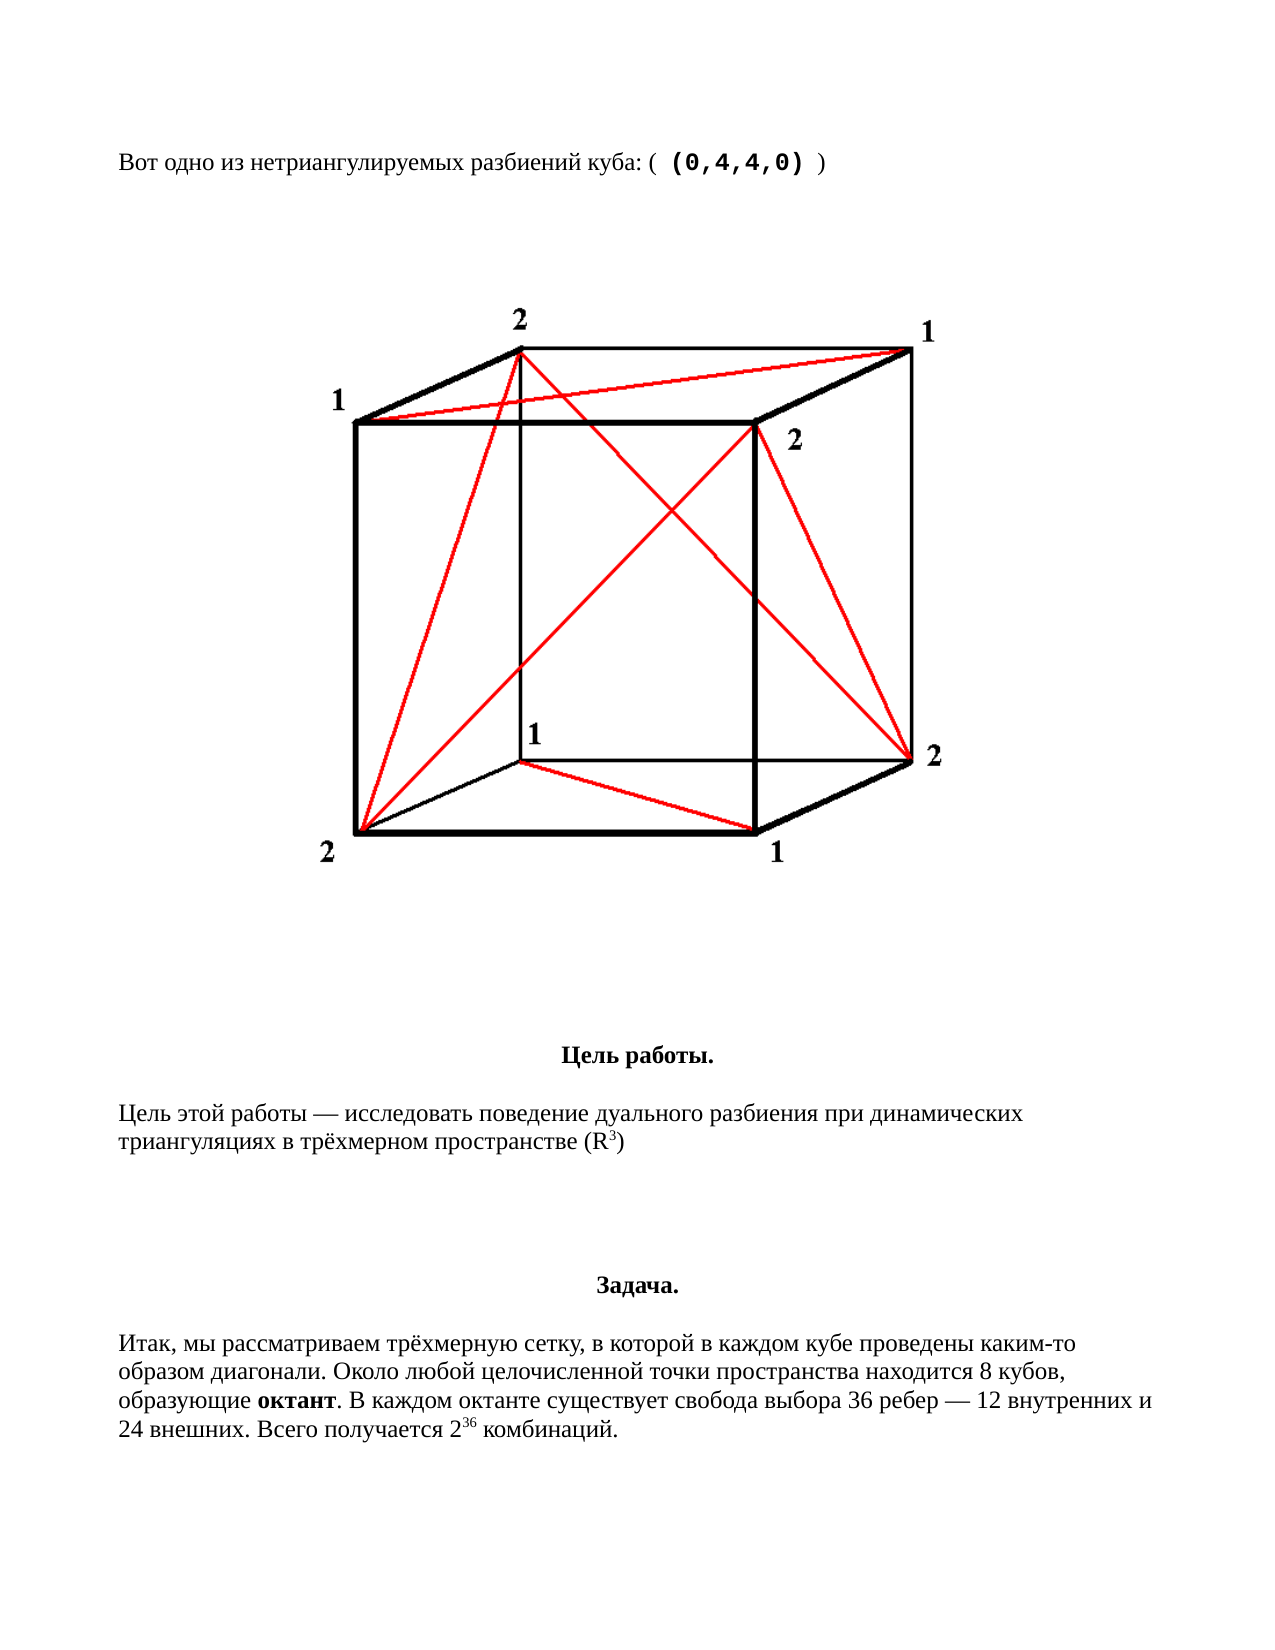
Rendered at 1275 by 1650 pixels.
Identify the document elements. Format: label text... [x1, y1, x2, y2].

text Цель этой работы — исследовать поведение дуального разбиения при динамических триангуляциях в трёхмерном пространстве (R3) [118, 1098, 1157, 1155]
text Задача. [118, 1270, 1157, 1299]
text Итак, мы рассматриваем трёхмерную сетку, в которой в каждом кубе проведены каким-то образом диагонали. Около любой целочисленной точки пространства находится 8 кубов, образующие октант. В каждом октанте существует свобода выбора 36 ребер — 12 внутренних и 24 внешних. Всего получается 236 комбинаций. [118, 1328, 1157, 1443]
text Цель работы. [118, 1040, 1157, 1069]
text Вот одно из нетриангулируемых разбиений куба: ( (0,4,4,0) ) [118, 147, 1157, 178]
picture [159, 224, 1134, 945]
